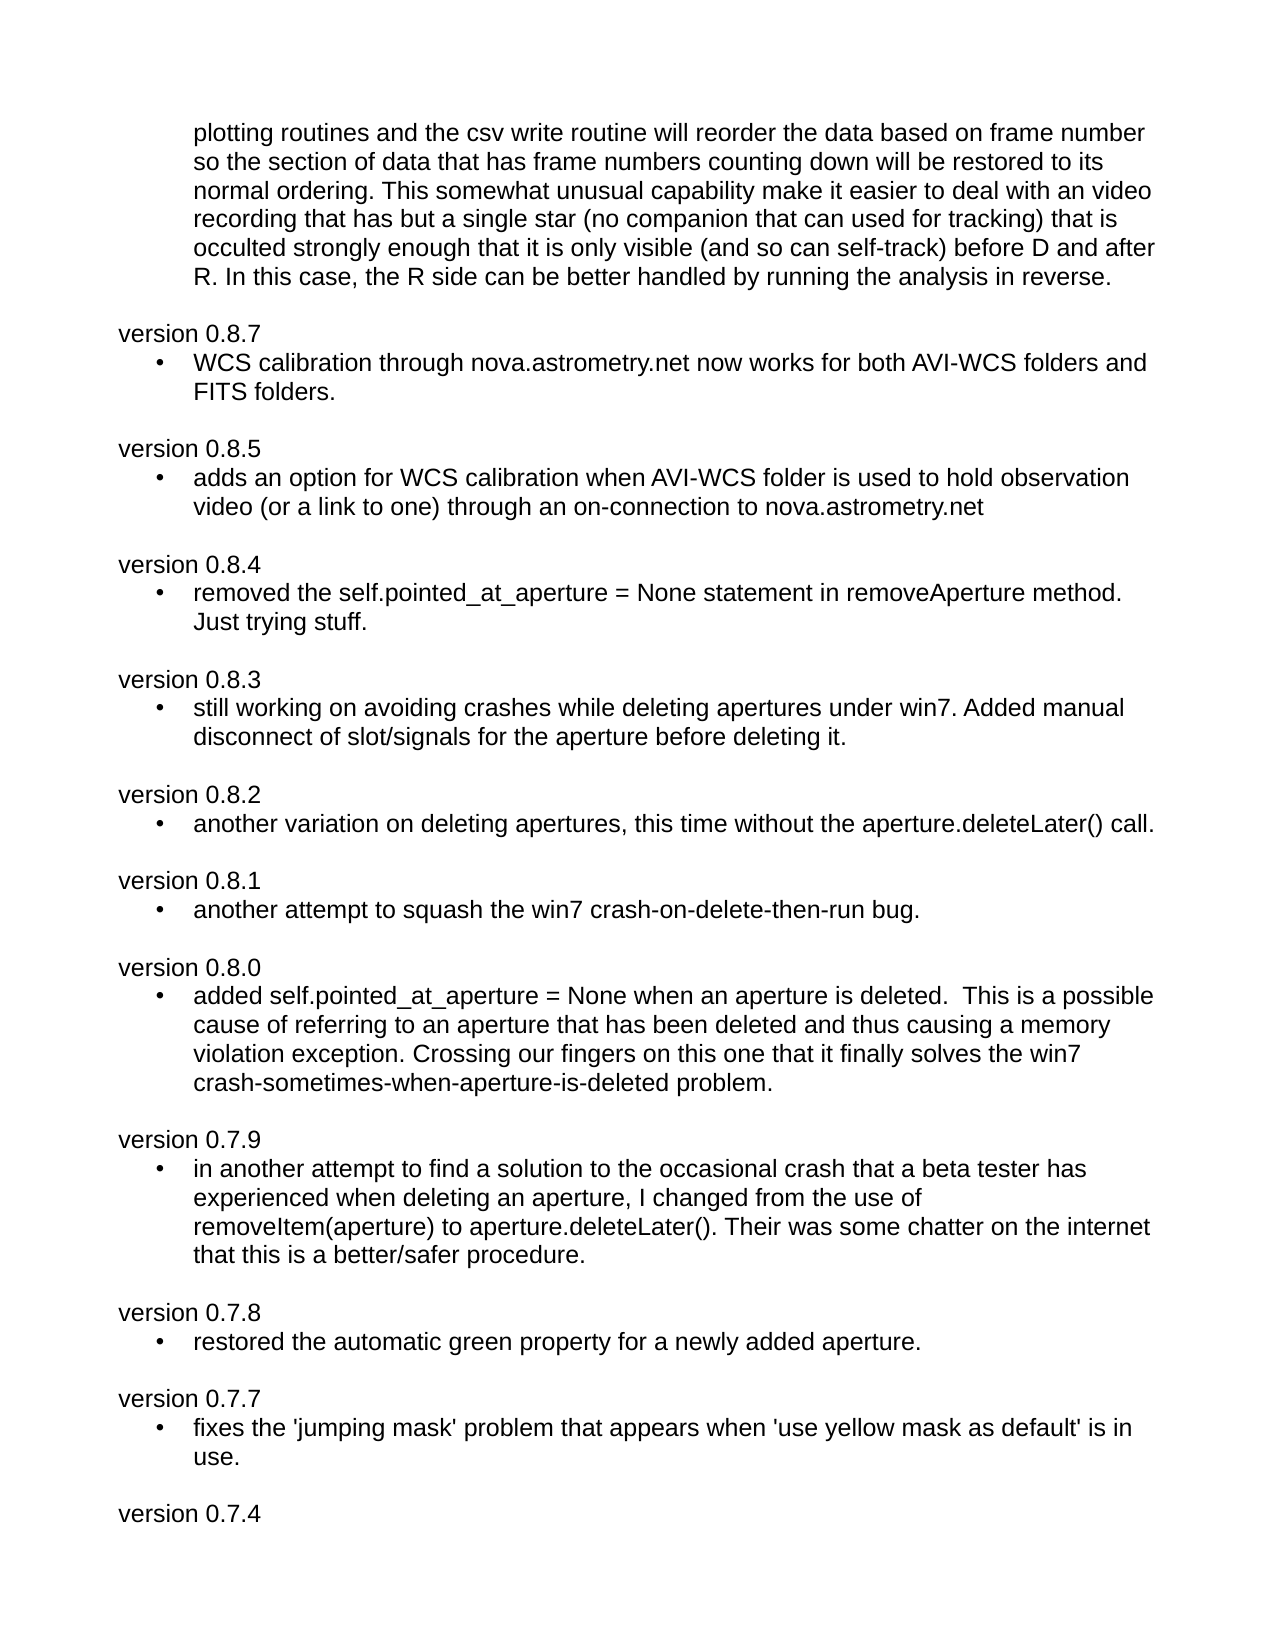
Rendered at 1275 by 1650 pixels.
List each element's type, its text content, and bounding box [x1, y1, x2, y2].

text version 0.8.7 [118, 319, 1157, 348]
text version 0.7.9 [118, 1125, 1157, 1154]
list WCS calibration through nova.astrometry.net now works for both AVI-WCS folders and FITS folders. [156, 348, 1157, 434]
list in another attempt to find a solution to the occasional crash that a beta tester has experienced when deleting an aperture, I changed from the use of removeItem(aperture) to aperture.deleteLater(). Their was some chatter on the internet that this is a better/safer procedure. [156, 1154, 1157, 1298]
list adds an option for WCS calibration when AVI-WCS folder is used to hold observation video (or a link to one) through an on-connection to nova.astrometry.net [156, 463, 1157, 549]
text version 0.8.2 [118, 780, 1157, 808]
text version 0.7.4 [118, 1499, 1157, 1528]
text version 0.8.5 [118, 434, 1157, 463]
text version 0.7.8 [118, 1298, 1157, 1326]
text version 0.8.0 [118, 952, 1157, 981]
list still working on avoiding crashes while deleting apertures under win7. Added manual disconnect of slot/signals for the aperture before deleting it. [156, 693, 1157, 780]
text version 0.7.7 [118, 1384, 1157, 1413]
text version 0.8.4 [118, 549, 1157, 578]
list added self.pointed_at_aperture = None when an aperture is deleted. This is a possible cause of referring to an aperture that has been deleted and thus causing a memory violation exception. Crossing our fingers on this one that it finally solves the win7 crash-sometimes-when-aperture-is-deleted problem. [156, 981, 1157, 1125]
list restored the automatic green property for a newly added aperture. [156, 1326, 1157, 1384]
list another attempt to squash the win7 crash-on-delete-then-run bug. [156, 895, 1157, 952]
text version 0.8.1 [118, 866, 1157, 895]
list another variation on deleting apertures, this time without the aperture.deleteLater() call. [156, 808, 1157, 866]
list fixes the 'jumping mask' problem that appears when 'use yellow mask as default' is in use. [156, 1413, 1157, 1499]
list removed the self.pointed_at_aperture = None statement in removeAperture method. Just trying stuff. [156, 578, 1157, 665]
list plotting routines and the csv write routine will reorder the data based on frame number so the section of data that has frame numbers counting down will be restored to its normal ordering. This somewhat unusual capability make it easier to deal with an video recording that has but a single star (no companion that can used for tracking) that is occulted strongly enough that it is only visible (and so can self-track) before D and after R. In this case, the R side can be better handled by running the analysis in reverse. [156, 118, 1157, 319]
text version 0.8.3 [118, 665, 1157, 693]
